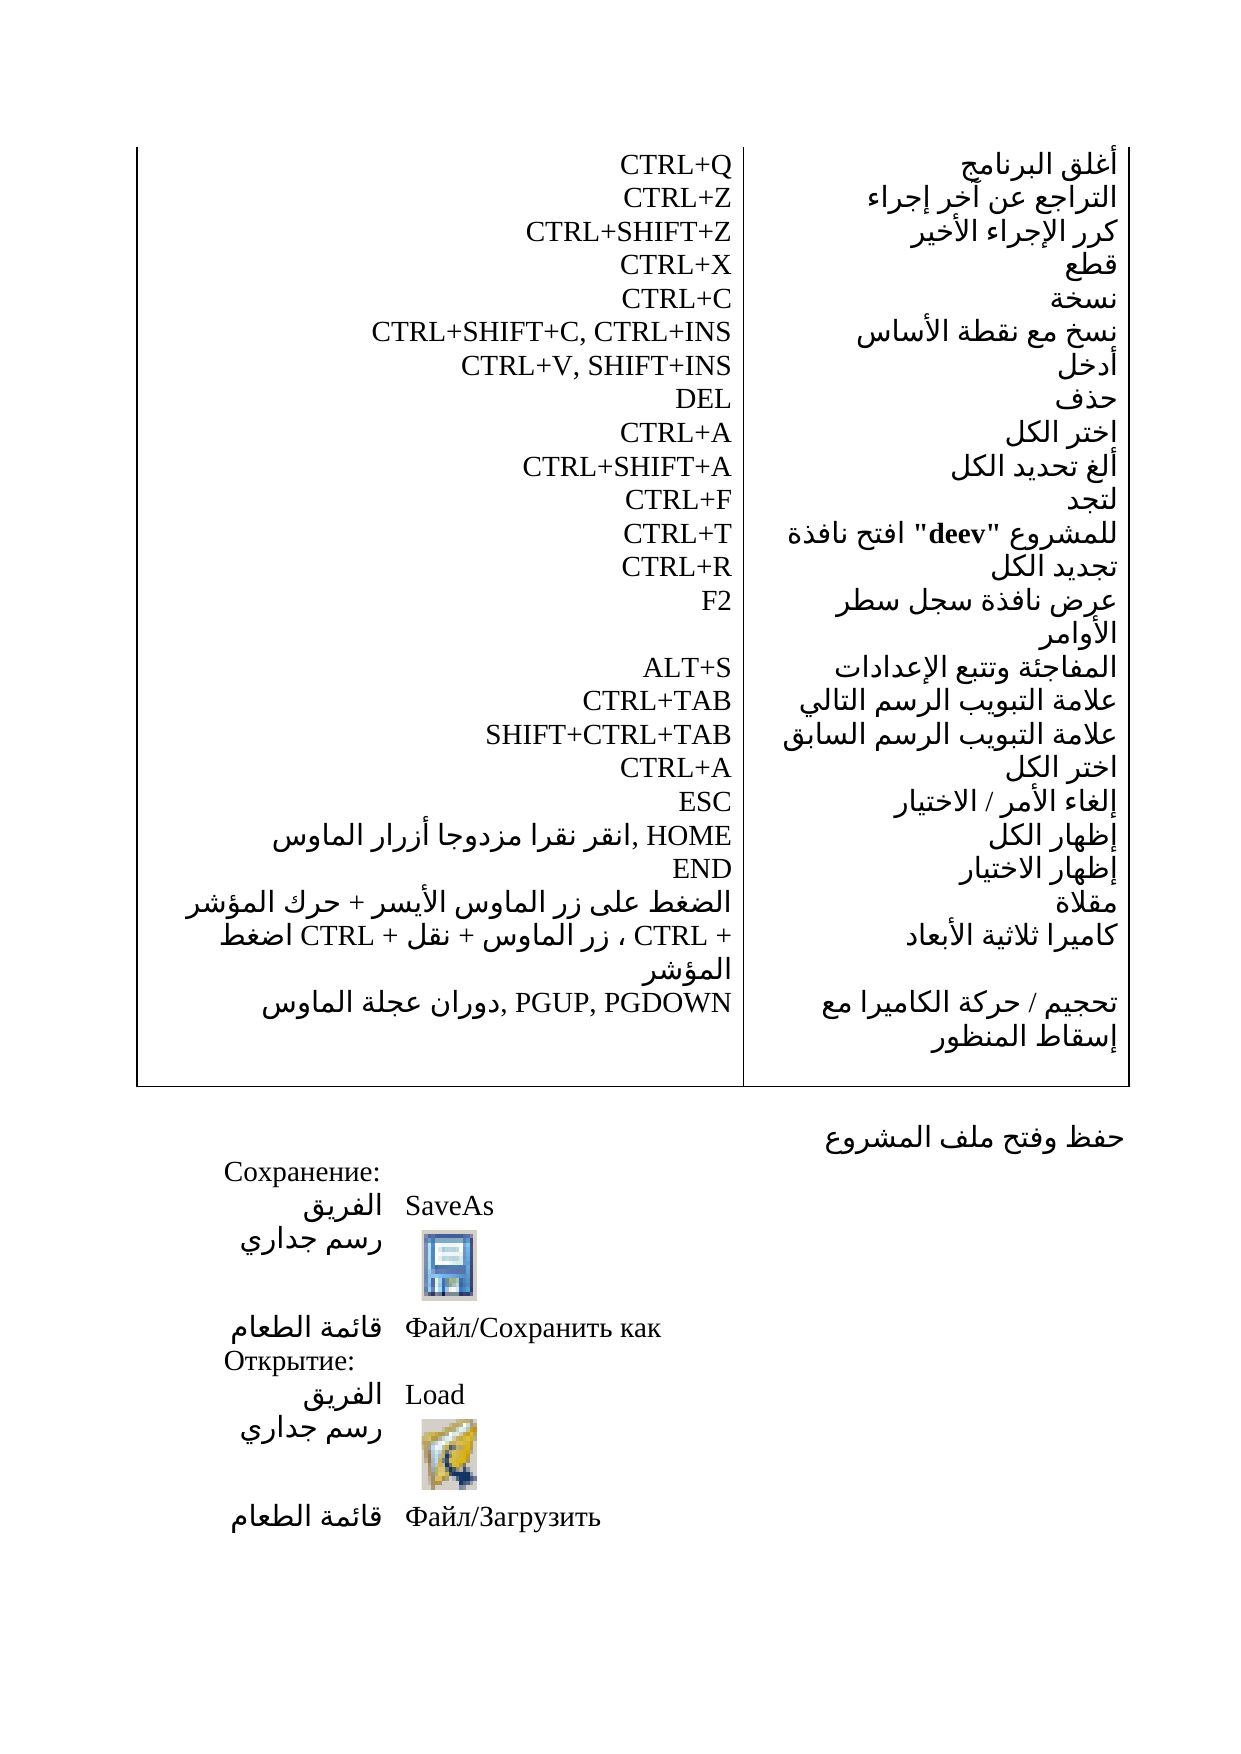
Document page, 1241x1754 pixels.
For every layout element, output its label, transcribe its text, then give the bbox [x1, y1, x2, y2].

table_cell أدخل [744, 348, 1128, 382]
table_cell نسخ مع نقطة الأساس [744, 315, 1128, 348]
table_cell تحجيم / حركة الكاميرا مع إسقاط المنظور [744, 985, 1128, 1052]
table_cell مقلاة [744, 885, 1128, 918]
table_cell كاميرا ثلاثية الأبعاد [744, 918, 1128, 985]
table_header SaveAs [394, 1188, 1039, 1221]
table_header الفريق [139, 1377, 394, 1410]
table_cell CTRL+Q [138, 147, 743, 180]
picture [421, 1230, 477, 1301]
table_cell CTRL+SHIFT+Z [138, 214, 743, 247]
table_cell [394, 1410, 1039, 1499]
table_cell إظهار الاختيار [744, 851, 1128, 885]
table_cell قائمة الطعام [139, 1310, 394, 1343]
table_cell CTRL+C [138, 281, 743, 314]
table_cell ESC [138, 784, 743, 818]
table_cell اختر الكل [744, 415, 1128, 449]
table_cell إلغاء الأمر / الاختيار [744, 784, 1128, 818]
table_cell الضغط على زر الماوس الأيسر + حرك المؤشر [138, 885, 743, 918]
table_cell CTRL+V, SHIFT+INS [138, 348, 743, 382]
table_cell CTRL+SHIFT+C, CTRL+INS [138, 315, 743, 348]
table_cell Файл/Загрузить [394, 1499, 1039, 1532]
table_cell [138, 1053, 743, 1086]
table_cell دوران عجلة الماوس, PGUP, PGDOWN [138, 985, 743, 1052]
table_cell [394, 1221, 1039, 1310]
table_cell افتح نافذة "deev" للمشروع [744, 516, 1128, 549]
table_cell نسخة [744, 281, 1128, 314]
table_cell عرض نافذة سجل سطر الأوامر [744, 583, 1128, 650]
table_cell اختر الكل [744, 751, 1128, 784]
table_cell رسم جداري [139, 1410, 394, 1499]
table_cell F2 [138, 583, 743, 650]
table_cell CTRL+F [138, 482, 743, 516]
text Открытие: [150, 1343, 1125, 1377]
table_cell اضغط CTRL + زر الماوس + نقل ، CTRL + المؤشر [138, 918, 743, 985]
table_cell DEL [138, 382, 743, 415]
table_cell إظهار الكل [744, 818, 1128, 851]
table_cell أغلق البرنامج [744, 147, 1128, 180]
table_cell Файл/Сохранить как [394, 1310, 1039, 1343]
table_cell كرر الإجراء الأخير [744, 214, 1128, 247]
table_cell علامة التبويب الرسم السابق [744, 717, 1128, 751]
table_cell انقر نقرا مزدوجا أزرار الماوس, HOME [138, 818, 743, 851]
text حفظ وفتح ملف المشروع [150, 1121, 1125, 1154]
table_cell المفاجئة وتتبع الإعدادات [744, 650, 1128, 683]
table_cell CTRL+X [138, 248, 743, 281]
picture [421, 1419, 477, 1490]
table_header Load [394, 1377, 1039, 1410]
table_cell حذف [744, 382, 1128, 415]
table_cell CTRL+A [138, 415, 743, 449]
table_header الفريق [139, 1188, 394, 1221]
table_cell علامة التبويب الرسم التالي [744, 684, 1128, 717]
table_cell CTRL+R [138, 549, 743, 583]
table_cell END [138, 851, 743, 885]
table_cell لتجد [744, 482, 1128, 516]
text Сохранение: [150, 1154, 1125, 1188]
table_cell ألغ تحديد الكل [744, 449, 1128, 482]
table_cell CTRL+Z [138, 180, 743, 214]
table_cell CTRL+A [138, 751, 743, 784]
table_cell CTRL+T [138, 516, 743, 549]
table_cell تجديد الكل [744, 549, 1128, 583]
table_cell CTRL+SHIFT+A [138, 449, 743, 482]
table_cell رسم جداري [139, 1221, 394, 1310]
table_cell قائمة الطعام [139, 1499, 394, 1532]
table_cell قطع [744, 248, 1128, 281]
table_cell ALT+S [138, 650, 743, 683]
table_cell SHIFT+CTRL+TAB [138, 717, 743, 751]
table_cell [744, 1053, 1128, 1086]
table_cell التراجع عن آخر إجراء [744, 180, 1128, 214]
table_cell CTRL+TAB [138, 684, 743, 717]
